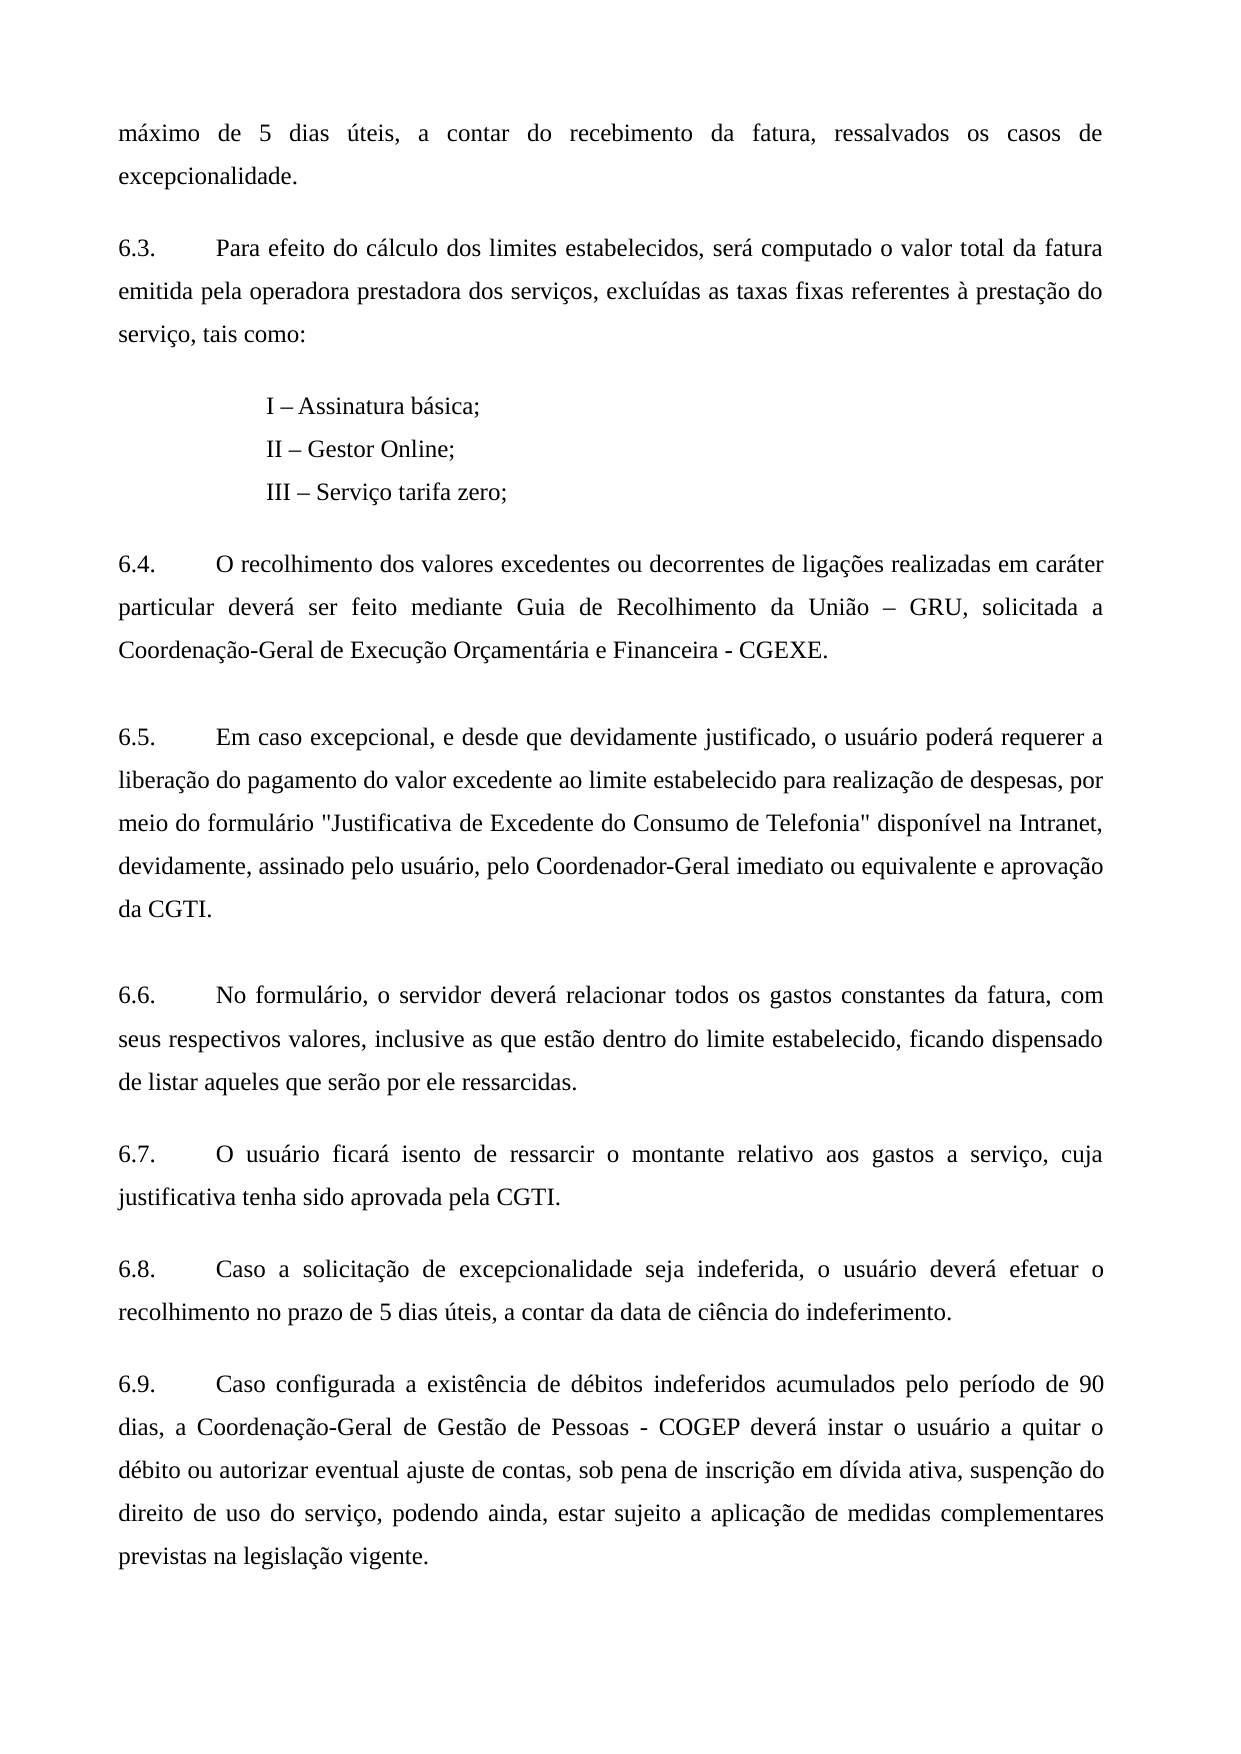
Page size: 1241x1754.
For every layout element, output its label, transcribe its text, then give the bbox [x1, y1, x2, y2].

subtitle III – Serviço tarifa zero; [266, 477, 1122, 506]
list máximo de 5 dias úteis, a contar do recebimento da fatura, ressalvados os casos de excepcionalidade. [118, 118, 1104, 190]
list Caso a solicitação de excepcionalidade seja indeferida, o usuário deverá efetuar o recolhimento no prazo de 5 dias úteis, a contar da data de ciência do indeferimento. [118, 1254, 1105, 1326]
list Para efeito do cálculo dos limites estabelecidos, será computado o valor total da fatura emitida pela operadora prestadora dos serviços, excluídas as taxas fixas referentes à prestação do serviço, tais como: [118, 233, 1104, 348]
list No formulário, o servidor deverá relacionar todos os gastos constantes da fatura, com seus respectivos valores, inclusive as que estão dentro do limite estabelecido, ficando dispensado de listar aqueles que serão por ele ressarcidas. [118, 981, 1104, 1096]
list O usuário ficará isento de ressarcir o montante relativo aos gastos a serviço, cuja justificativa tenha sido aprovada pela CGTI. [118, 1139, 1104, 1211]
list Caso configurada a existência de débitos indeferidos acumulados pelo período de 90 dias, a Coordenação-Geral de Gestão de Pessoas - COGEP deverá instar o usuário a quitar o débito ou autorizar eventual ajuste de contas, sob pena de inscrição em dívida ativa, suspenção do direito de uso do serviço, podendo ainda, estar sujeito a aplicação de medidas complementares previstas na legislação vigente. [118, 1369, 1105, 1570]
subtitle II – Gestor Online; [266, 434, 1122, 463]
subtitle I – Assinatura básica; [266, 391, 1122, 420]
list O recolhimento dos valores excedentes ou decorrentes de ligações realizadas em caráter particular deverá ser feito mediante Guia de Recolhimento da União – GRU, solicitada a Coordenação-Geral de Execução Orçamentária e Financeira - CGEXE. [118, 549, 1104, 664]
list Em caso excepcional, e desde que devidamente justificado, o usuário poderá requerer a liberação do pagamento do valor excedente ao limite estabelecido para realização de despesas, por meio do formulário "Justificativa de Excedente do Consumo de Telefonia" disponível na Intranet, devidamente, assinado pelo usuário, pelo Coordenador-Geral imediato ou equivalente e aprovação da CGTI. [118, 722, 1104, 923]
